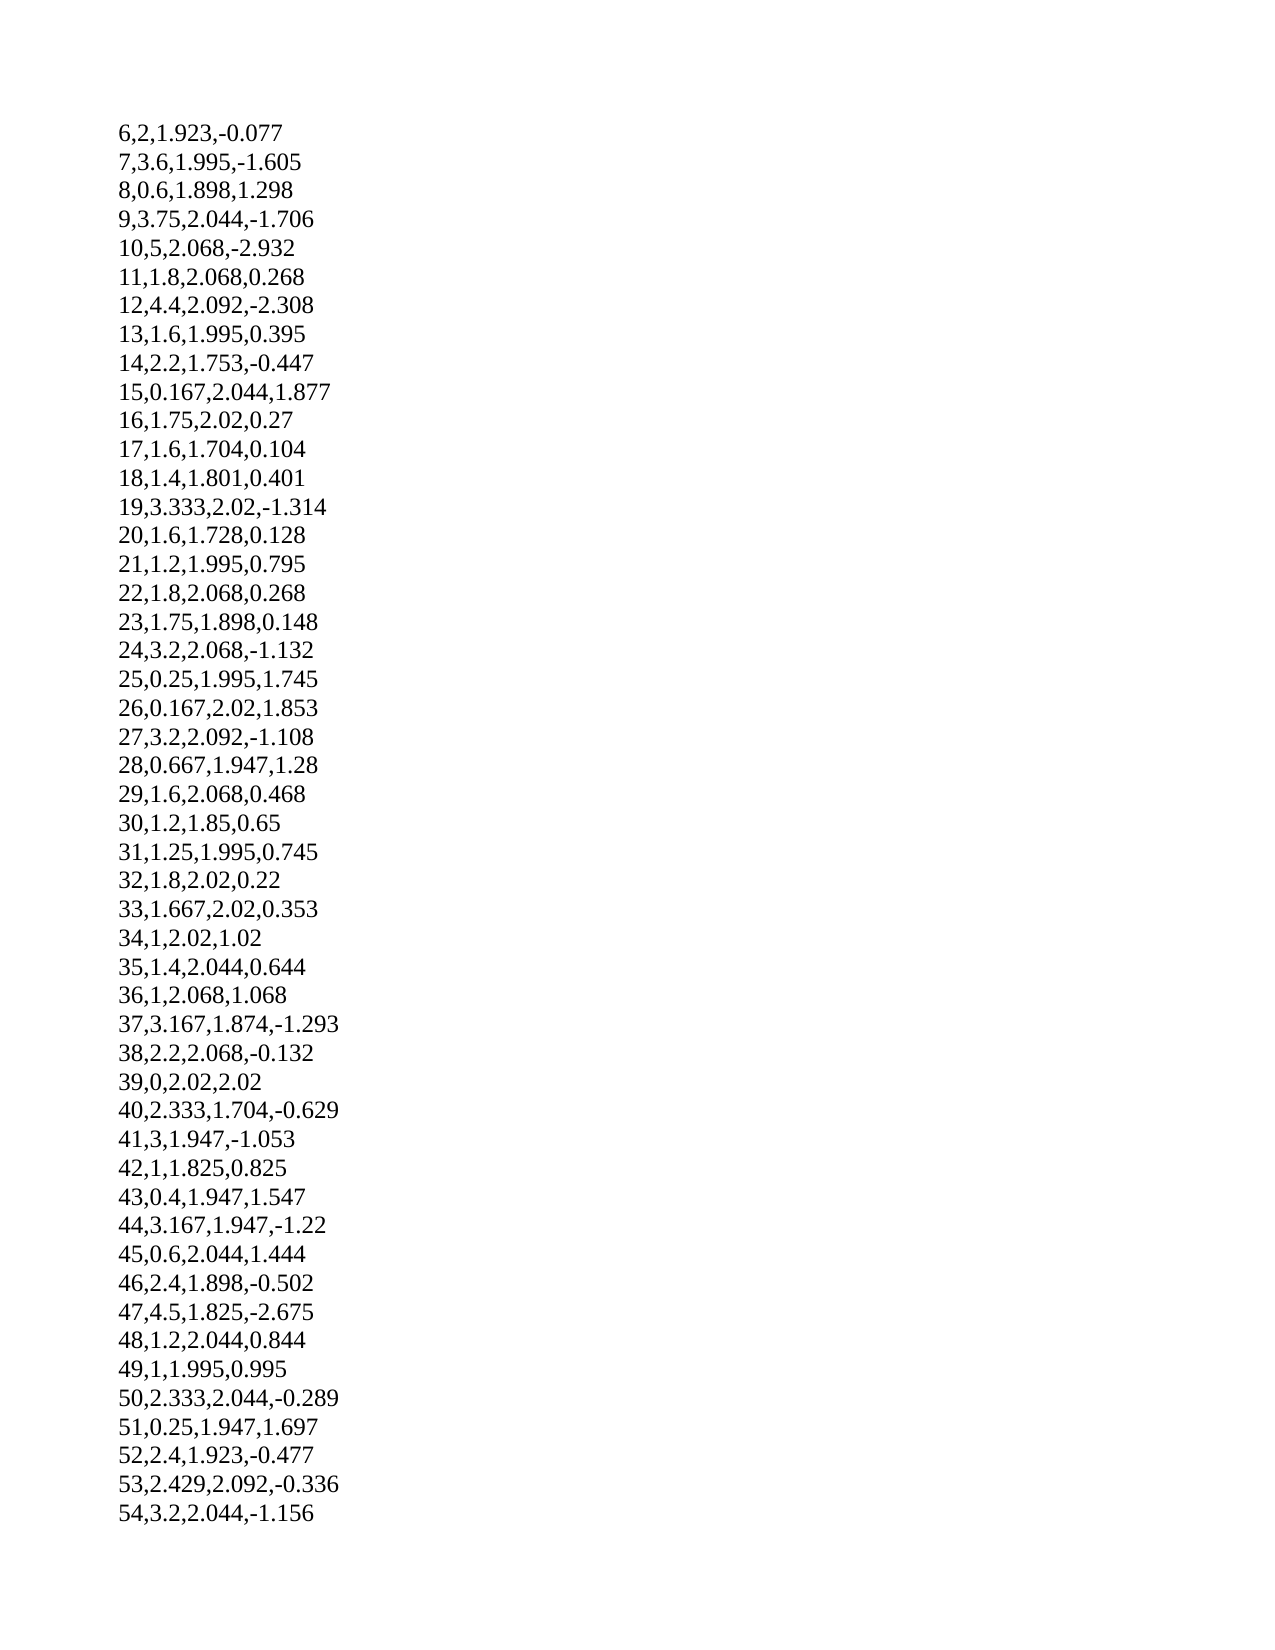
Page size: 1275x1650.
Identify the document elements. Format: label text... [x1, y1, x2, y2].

text 26,0.167,2.02,1.853 [118, 693, 1157, 722]
text 24,3.2,2.068,-1.132 [118, 636, 1157, 664]
text 17,1.6,1.704,0.104 [118, 434, 1157, 463]
text 32,1.8,2.02,0.22 [118, 866, 1157, 894]
text 49,1,1.995,0.995 [118, 1354, 1157, 1383]
text 7,3.6,1.995,-1.605 [118, 147, 1157, 176]
text 27,3.2,2.092,-1.108 [118, 722, 1157, 751]
text 19,3.333,2.02,-1.314 [118, 492, 1157, 521]
text 41,3,1.947,-1.053 [118, 1124, 1157, 1153]
text 37,3.167,1.874,-1.293 [118, 1009, 1157, 1038]
text 6,2,1.923,-0.077 [118, 118, 1157, 147]
text 9,3.75,2.044,-1.706 [118, 204, 1157, 233]
text 51,0.25,1.947,1.697 [118, 1412, 1157, 1441]
text 11,1.8,2.068,0.268 [118, 262, 1157, 291]
text 14,2.2,1.753,-0.447 [118, 348, 1157, 377]
text 12,4.4,2.092,-2.308 [118, 291, 1157, 319]
text 22,1.8,2.068,0.268 [118, 578, 1157, 607]
text 48,1.2,2.044,0.844 [118, 1326, 1157, 1354]
text 15,0.167,2.044,1.877 [118, 377, 1157, 406]
text 53,2.429,2.092,-0.336 [118, 1469, 1157, 1498]
text 10,5,2.068,-2.932 [118, 233, 1157, 262]
text 31,1.25,1.995,0.745 [118, 837, 1157, 866]
text 40,2.333,1.704,-0.629 [118, 1096, 1157, 1124]
text 44,3.167,1.947,-1.22 [118, 1211, 1157, 1239]
text 28,0.667,1.947,1.28 [118, 751, 1157, 779]
text 13,1.6,1.995,0.395 [118, 319, 1157, 348]
text 47,4.5,1.825,-2.675 [118, 1297, 1157, 1326]
text 25,0.25,1.995,1.745 [118, 664, 1157, 693]
text 42,1,1.825,0.825 [118, 1153, 1157, 1182]
text 50,2.333,2.044,-0.289 [118, 1383, 1157, 1412]
text 54,3.2,2.044,-1.156 [118, 1498, 1157, 1527]
text 38,2.2,2.068,-0.132 [118, 1038, 1157, 1067]
text 39,0,2.02,2.02 [118, 1067, 1157, 1096]
text 43,0.4,1.947,1.547 [118, 1182, 1157, 1211]
text 36,1,2.068,1.068 [118, 981, 1157, 1009]
text 52,2.4,1.923,-0.477 [118, 1441, 1157, 1469]
text 16,1.75,2.02,0.27 [118, 406, 1157, 434]
text 35,1.4,2.044,0.644 [118, 952, 1157, 981]
text 45,0.6,2.044,1.444 [118, 1239, 1157, 1268]
text 18,1.4,1.801,0.401 [118, 463, 1157, 492]
text 23,1.75,1.898,0.148 [118, 607, 1157, 636]
text 46,2.4,1.898,-0.502 [118, 1268, 1157, 1297]
text 30,1.2,1.85,0.65 [118, 808, 1157, 837]
text 20,1.6,1.728,0.128 [118, 521, 1157, 549]
text 33,1.667,2.02,0.353 [118, 894, 1157, 923]
text 8,0.6,1.898,1.298 [118, 176, 1157, 204]
text 29,1.6,2.068,0.468 [118, 779, 1157, 808]
text 21,1.2,1.995,0.795 [118, 549, 1157, 578]
text 34,1,2.02,1.02 [118, 923, 1157, 952]
